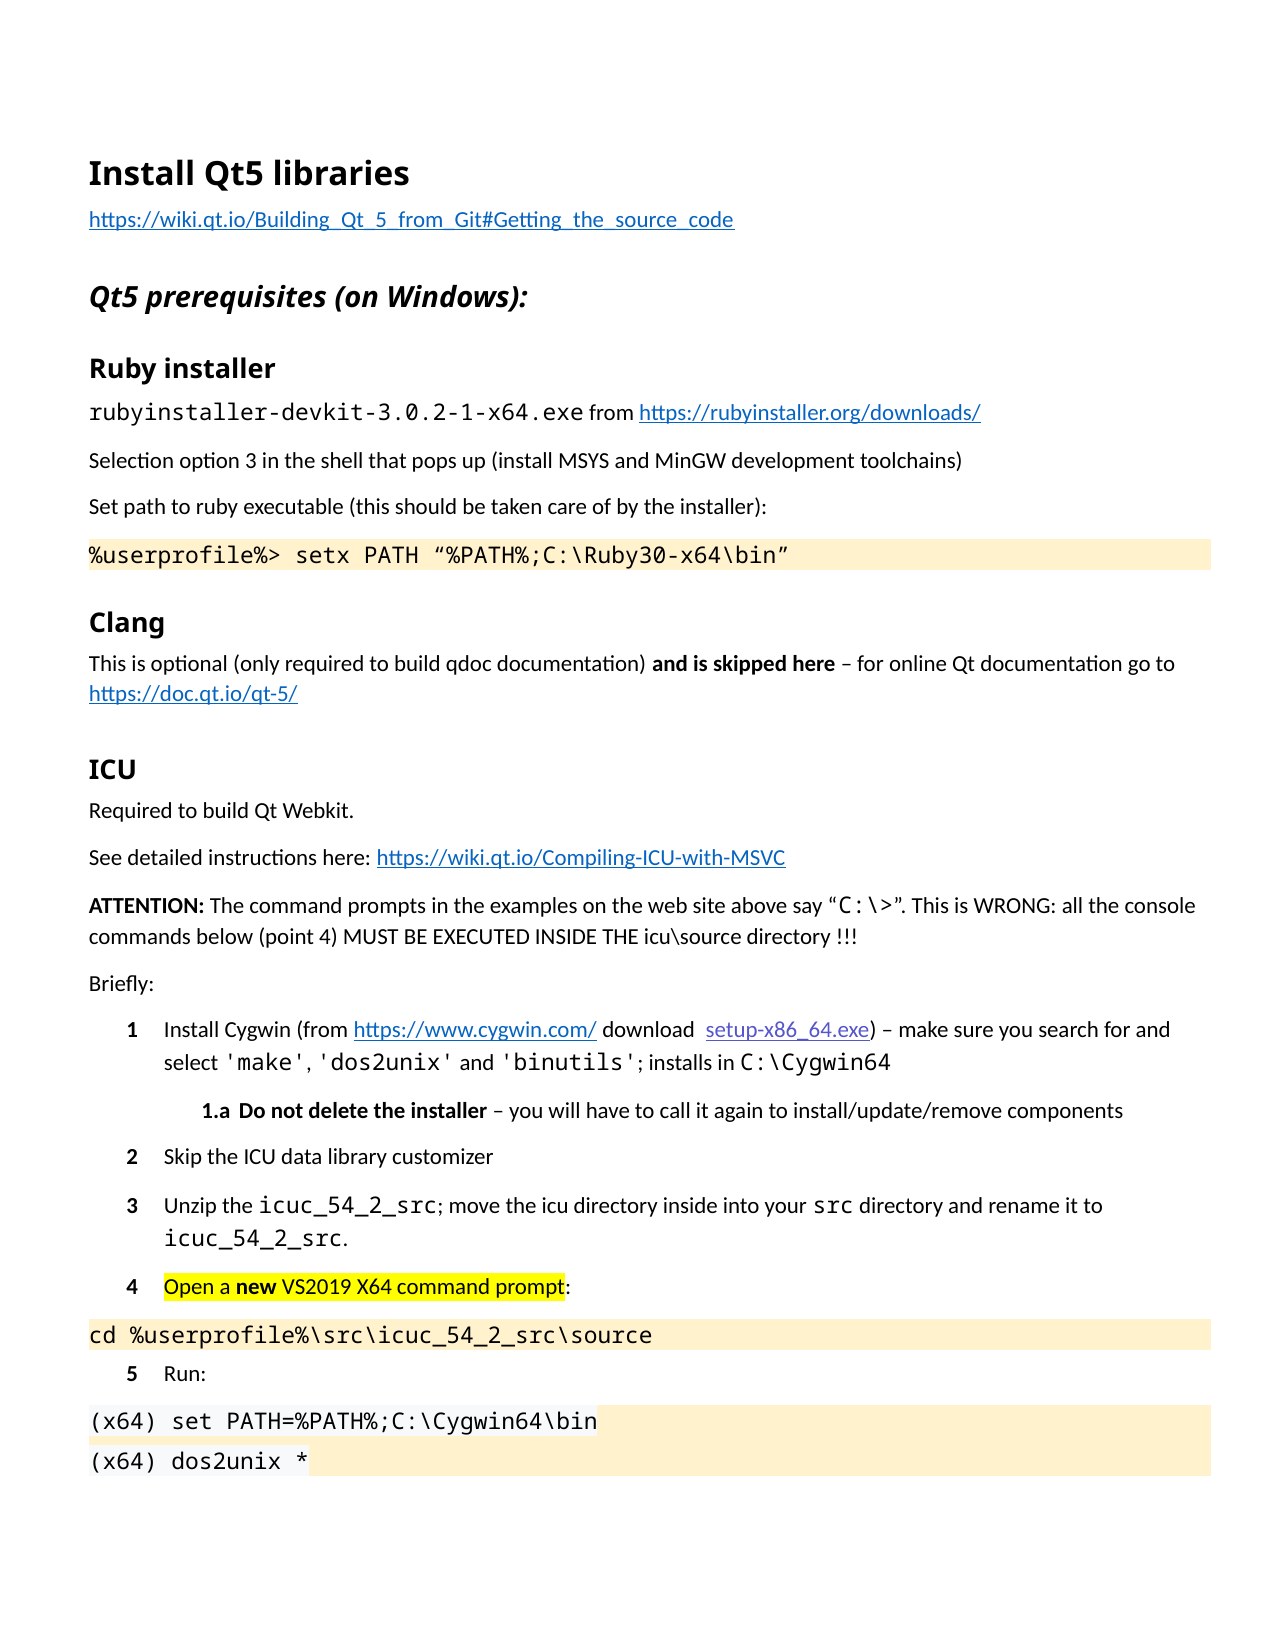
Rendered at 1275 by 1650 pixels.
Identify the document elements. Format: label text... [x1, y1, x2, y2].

list Unzip the icuc_54_2_src; move the icu directory inside into your src directory and rename it to icuc_54_2_src. [126, 1189, 1211, 1254]
text %userprofile%> setx PATH “%PATH%;C:\Ruby30-x64\bin” [89, 539, 1211, 570]
list Run: [126, 1359, 1211, 1387]
subtitle ICU [89, 751, 1211, 787]
text https://wiki.qt.io/Building_Qt_5_from_Git#Getting_the_source_code [89, 205, 1211, 233]
text rubyinstaller-devkit-3.0.2-1-x64.exe from https://rubyinstaller.org/downloads/ [89, 396, 1211, 427]
text Required to build Qt Webkit. [89, 796, 1211, 824]
list Open a new VS2019 X64 command prompt: [126, 1272, 1211, 1301]
text (x64) dos2unix * [89, 1445, 1211, 1476]
list Install Cygwin (from https://www.cygwin.com/ download setup-x86_64.exe) – make sure you search for and select 'make', 'dos2unix' and 'binutils'; installs in C:\Cygwin64 [126, 1016, 1211, 1077]
text See detailed instructions here: https://wiki.qt.io/Compiling-ICU-with-MSVC [89, 843, 1211, 871]
text cd %userprofile%\src\icuc_54_2_src\source [89, 1319, 1211, 1350]
subtitle Ruby installer [89, 350, 1211, 387]
text Selection option 3 in the shell that pops up (install MSYS and MinGW development toolchains) [89, 446, 1211, 474]
subtitle Install Qt5 libraries [89, 150, 1211, 195]
list Do not delete the installer – you will have to call it again to install/update/remove components [201, 1096, 1211, 1124]
text Set path to ruby executable (this should be taken care of by the installer): [89, 492, 1211, 520]
subtitle Clang [89, 603, 1211, 640]
text This is optional (only required to build qdoc documentation) and is skipped here – for online Qt documentation go to https://doc.qt.io/qt-5/ [89, 649, 1211, 707]
subtitle Qt5 prerequisites (on Windows): [89, 276, 1211, 316]
text Briefly: [89, 969, 1211, 997]
list Skip the ICU data library customizer [126, 1142, 1211, 1170]
text ATTENTION: The command prompts in the examples on the web site above say “C:\>”. This is WRONG: all the console commands below (point 4) MUST BE EXECUTED INSIDE THE icu\source directory !!! [89, 889, 1211, 950]
text (x64) set PATH=%PATH%;C:\Cygwin64\bin [89, 1405, 1211, 1436]
